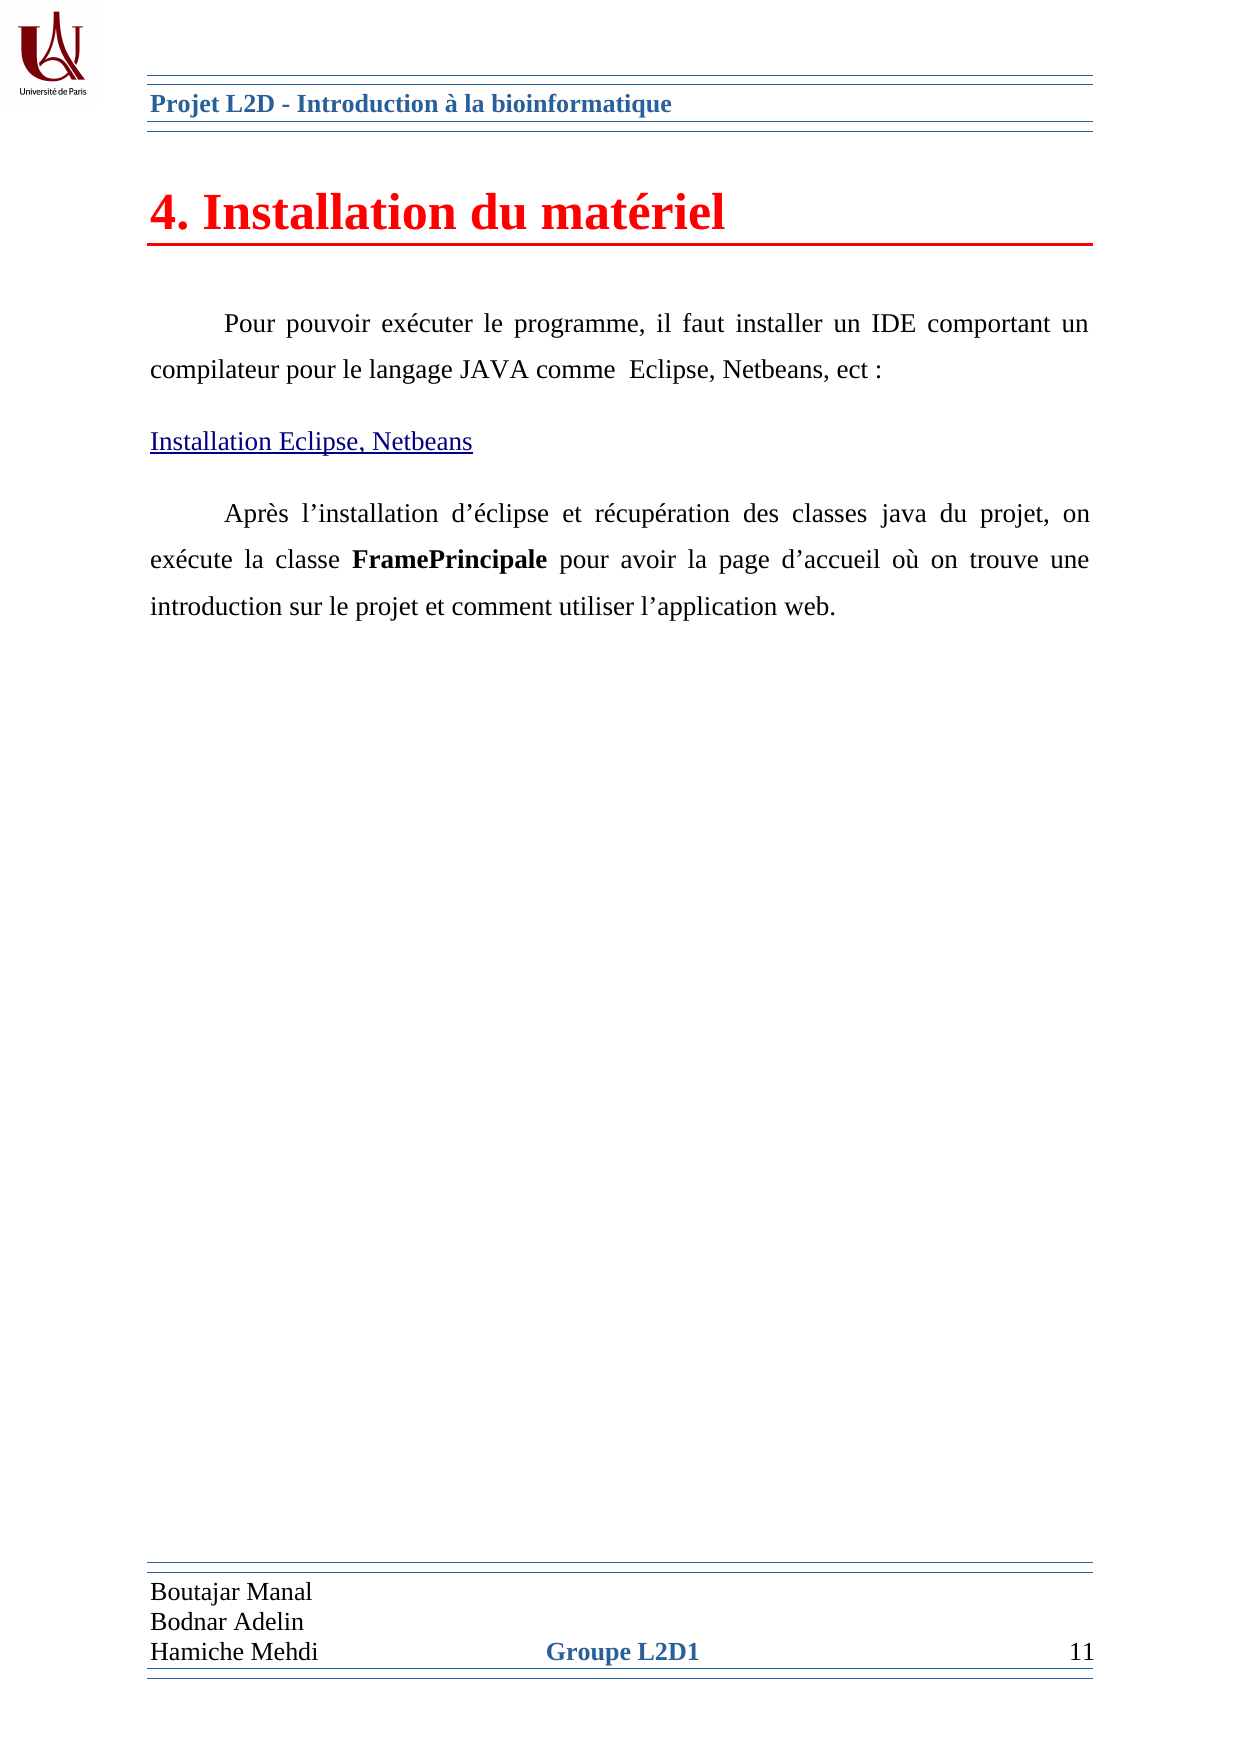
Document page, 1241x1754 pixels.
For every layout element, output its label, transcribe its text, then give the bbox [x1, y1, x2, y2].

text Après l’installation d’éclipse et récupération des classes java du projet, on exécute la classe FramePrincipale pour avoir la page d’accueil où on trouve une introduction sur le projet et comment utiliser l’application web. [150, 497, 1090, 621]
text Installation Eclipse, Netbeans [150, 425, 1090, 456]
picture [0, 0, 101, 107]
subtitle 4. Installation du matériel [147, 178, 1093, 243]
text Pour pouvoir exécuter le programme, il faut installer un IDE comportant un compilateur pour le langage JAVA comme Eclipse, Netbeans, ect : [150, 307, 1090, 384]
